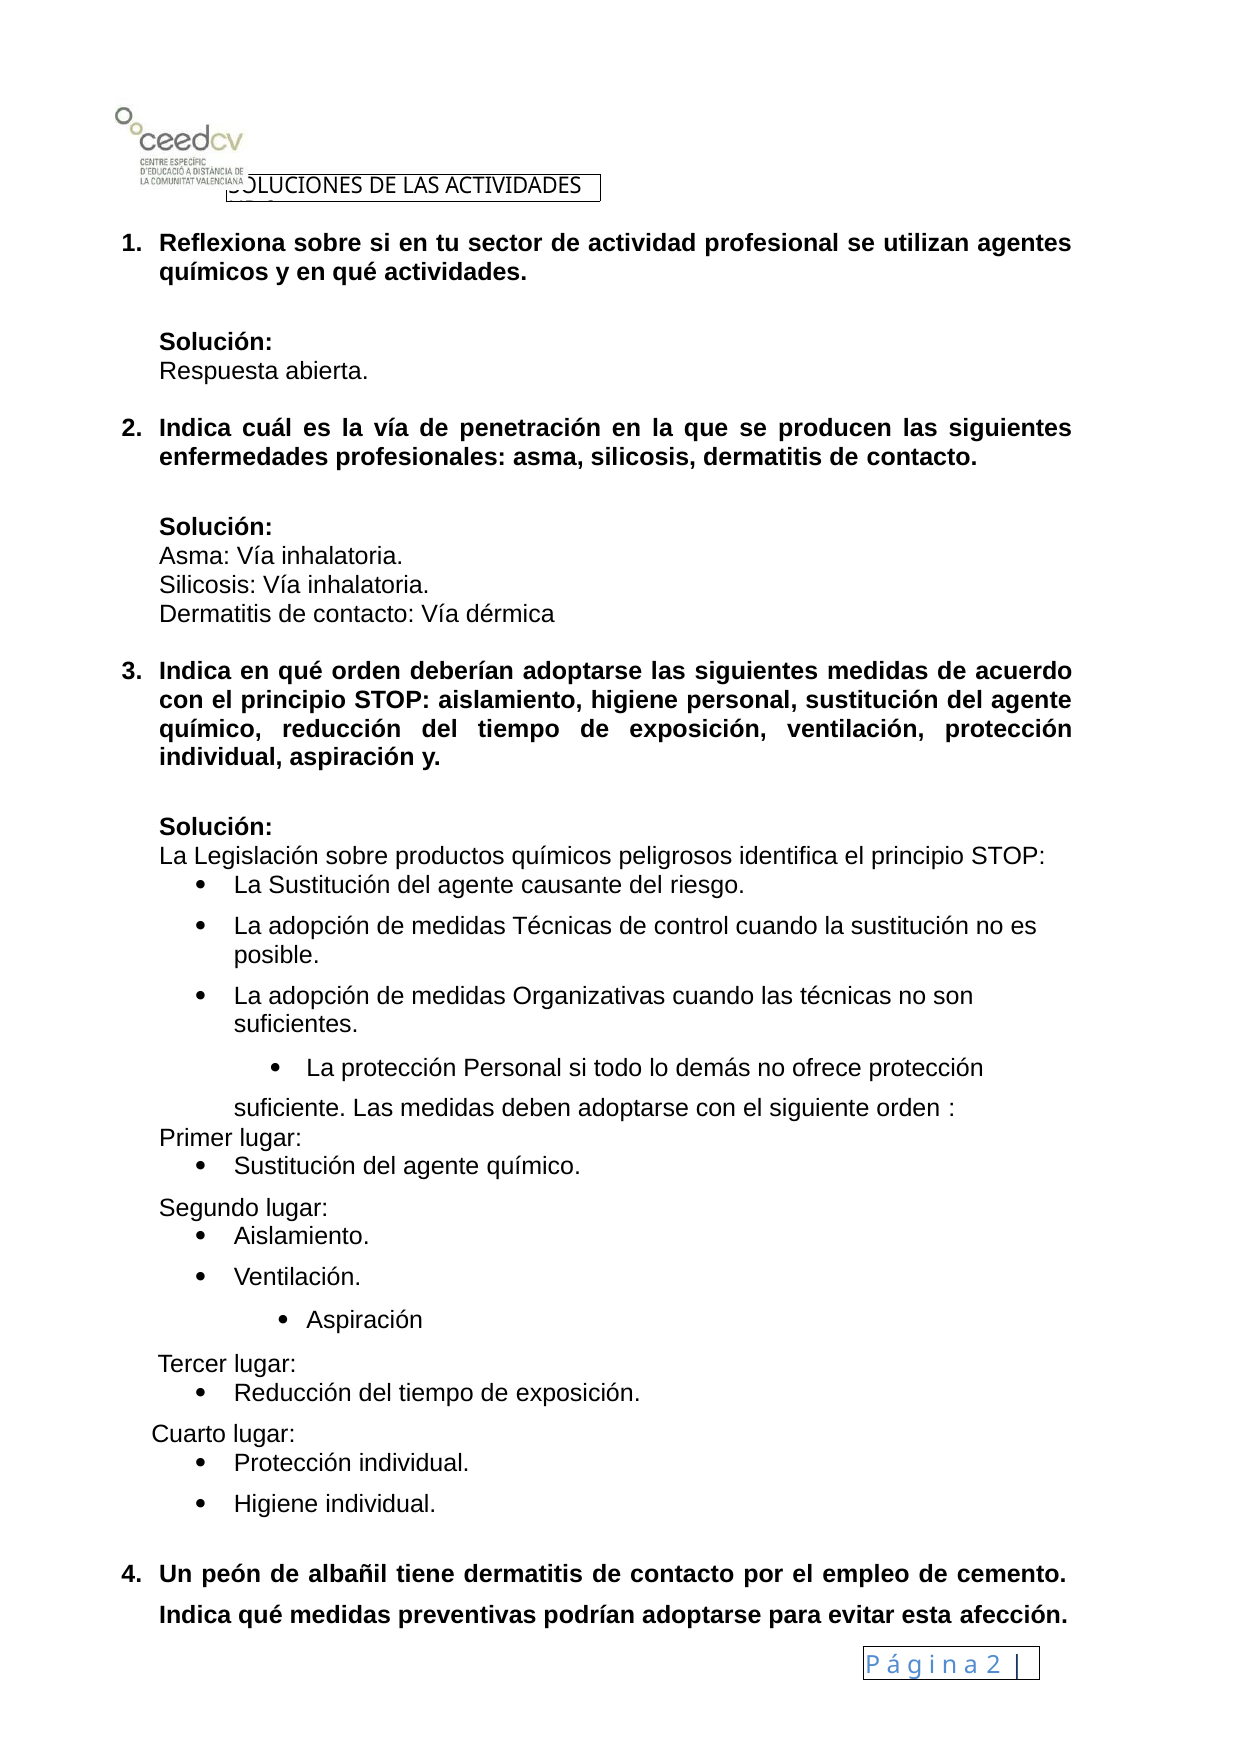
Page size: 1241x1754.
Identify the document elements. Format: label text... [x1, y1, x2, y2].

list Higiene individual. [196, 1489, 1096, 1518]
list Sustitución del agente químico. [196, 1151, 1096, 1180]
list Ventilación. [196, 1262, 1096, 1291]
text La Legislación sobre productos químicos peligrosos identifica el principio STOP: [159, 841, 1096, 870]
list La adopción de medidas Organizativas cuando las técnicas no son suficientes. [196, 982, 974, 1038]
list La adopción de medidas Técnicas de control cuando la sustitución no es posible. [196, 911, 1038, 969]
list Indica en qué orden deberían adoptarse las siguientes medidas de acuerdo con el principio STOP: aislamiento, higiene personal, sustitución del agente químico, reducción del tiempo de exposición, ventilación, protección individual, aspiración y. [121, 656, 1073, 771]
text Tercer lugar: [151, 1337, 539, 1377]
list La protección Personal si todo lo demás no ofrece protección suficiente. Las medidas deben adoptarse con el siguiente orden : [233, 1041, 1031, 1122]
list Un peón de albañil tiene dermatitis de contacto por el empleo de cemento. Indica qué medidas preventivas podrían adoptarse para evitar esta afección. [121, 1559, 1068, 1628]
text Primer lugar: [159, 1123, 1096, 1151]
text Segundo lugar: [159, 1193, 1096, 1221]
text Solución: [159, 512, 1096, 541]
text Asma: Vía inhalatoria. Silicosis: Vía inhalatoria. [159, 541, 432, 598]
list Indica cuál es la vía de penetración en la que se producen las siguientes enfermedades profesionales: asma, silicosis, dermatitis de contacto. [121, 413, 1073, 471]
list Aislamiento. [196, 1221, 1096, 1250]
list Reflexiona sobre si en tu sector de actividad profesional se utilizan agentes químicos y en qué actividades. [121, 228, 1073, 286]
picture [114, 98, 249, 190]
text Dermatitis de contacto: Vía dérmica [159, 598, 1096, 627]
text Respuesta abierta. [159, 356, 1096, 385]
list Reducción del tiempo de exposición. [196, 1378, 1096, 1407]
list La Sustitución del agente causante del riesgo. [196, 870, 1096, 899]
list Aspiración [233, 1294, 539, 1334]
text Cuarto lugar: [151, 1419, 1096, 1448]
text Solución: [159, 327, 1096, 356]
text Solución: [159, 812, 1096, 841]
list Protección individual. [196, 1448, 1096, 1477]
